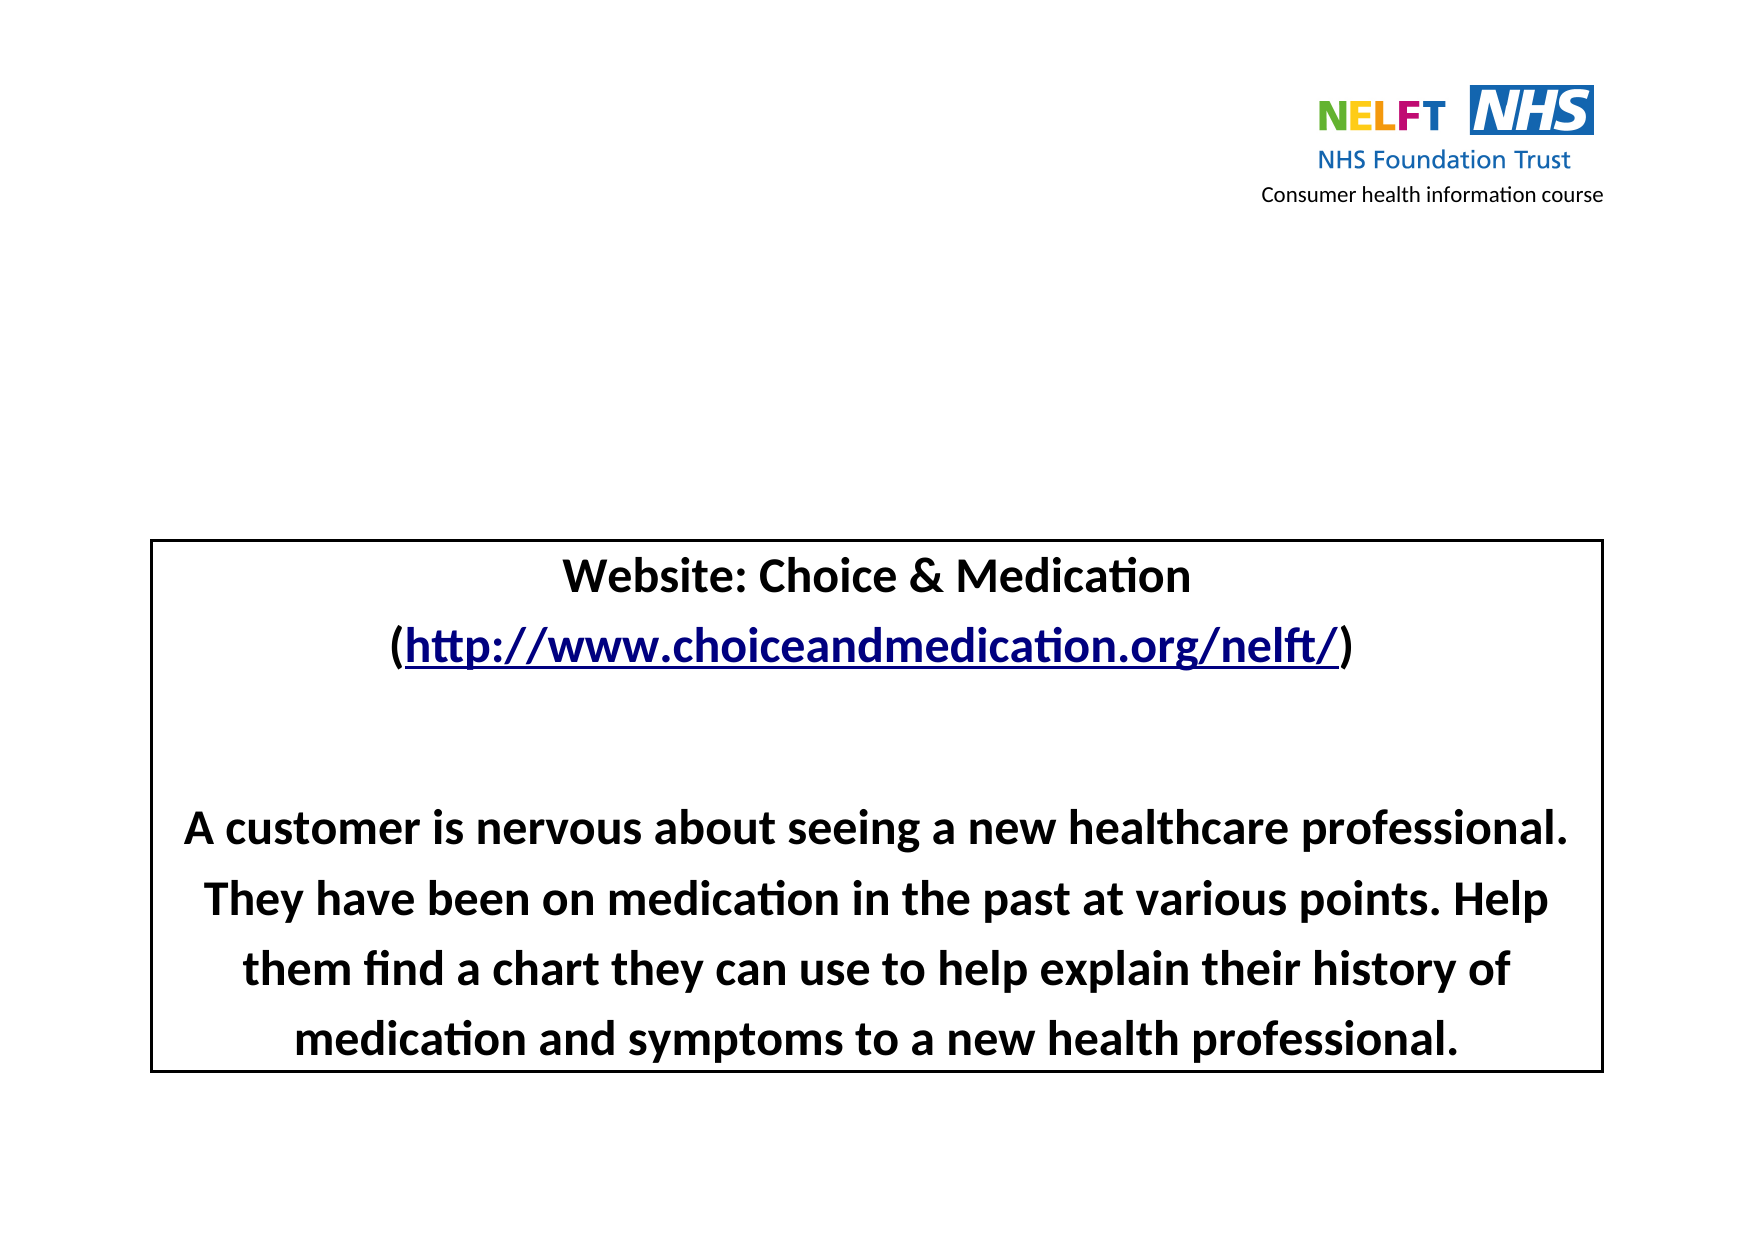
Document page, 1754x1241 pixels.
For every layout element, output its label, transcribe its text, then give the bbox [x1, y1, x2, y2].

text Website: Choice & Medication (http://www.choiceandmedication.org/nelft/) [153, 542, 1601, 675]
text A customer is nervous about seeing a new healthcare professional. They have been on medication in the past at various points. Help them find a chart they can use to help explain their history of medication and symptoms to a new health professional. [153, 791, 1601, 1070]
